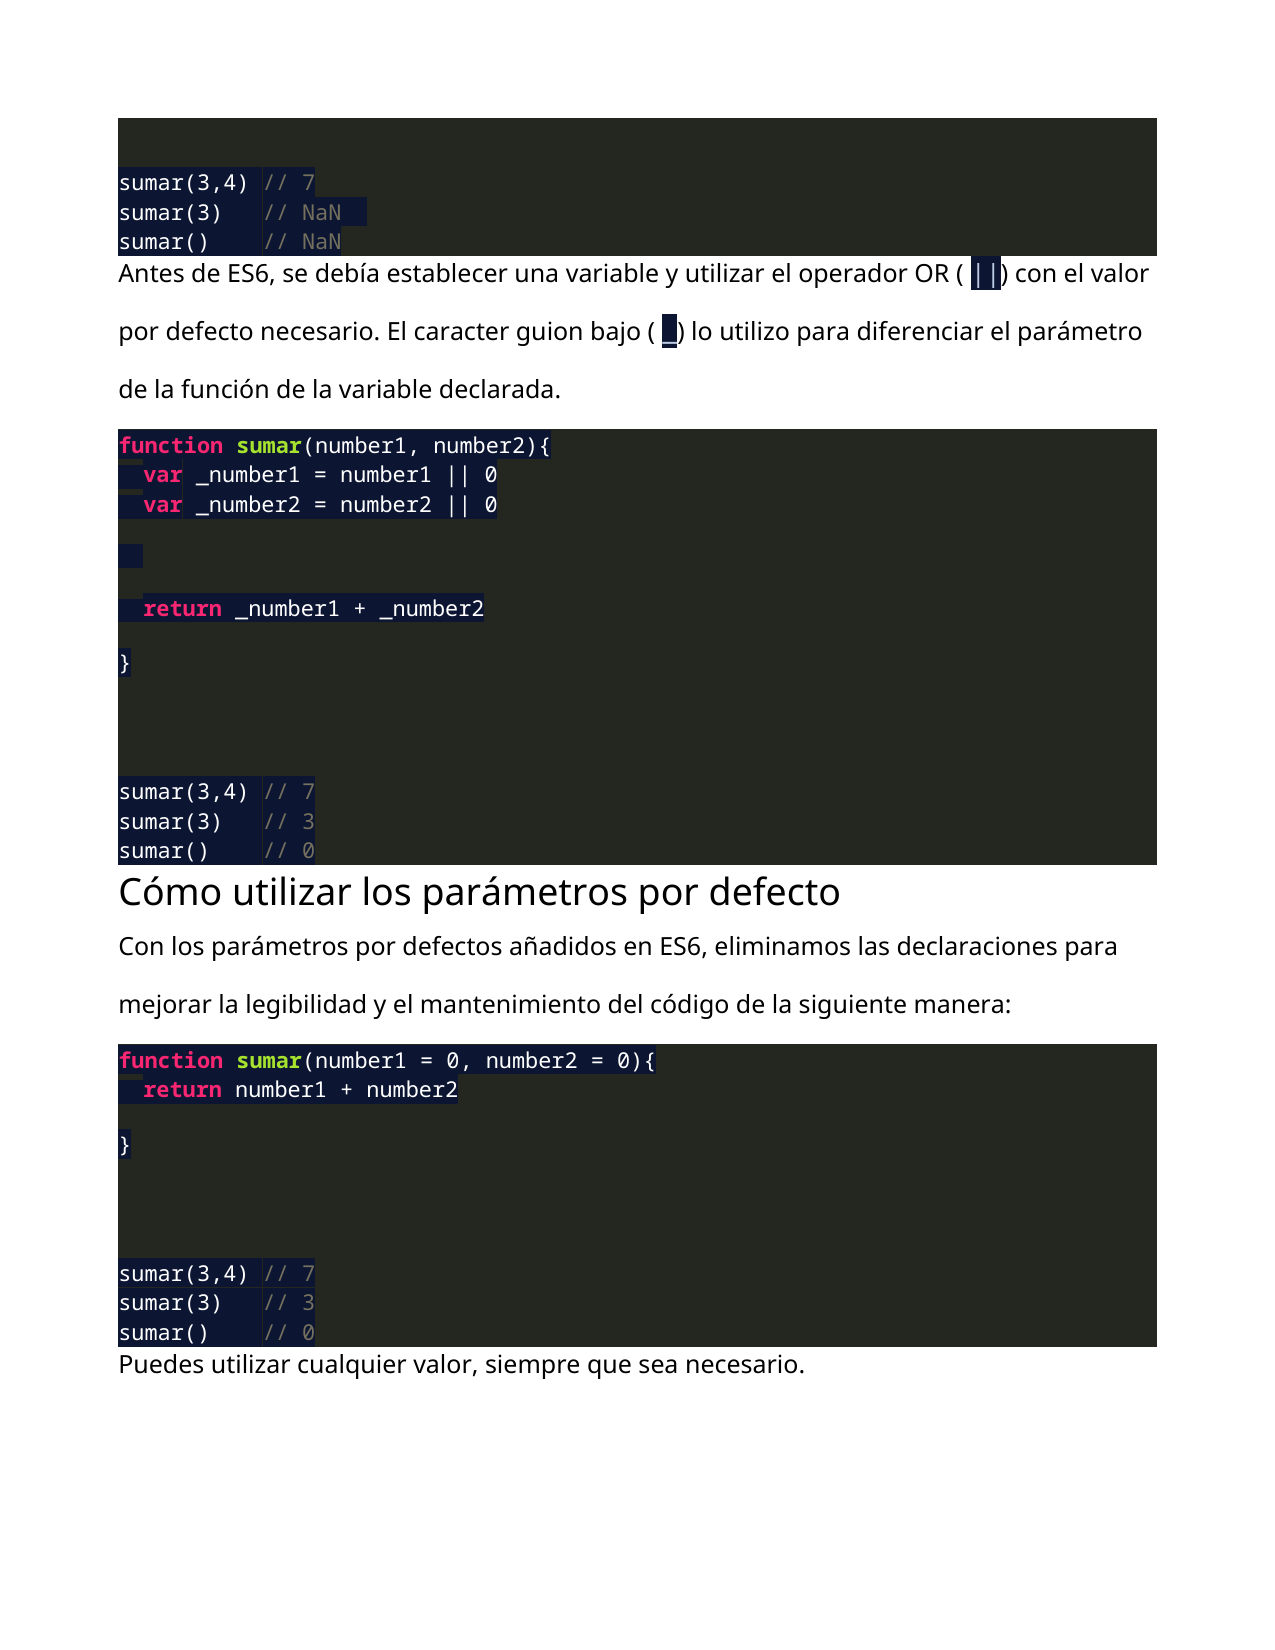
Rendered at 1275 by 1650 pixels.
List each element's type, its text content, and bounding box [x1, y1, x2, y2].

text sumar(3,4) // 7 [118, 1258, 1157, 1287]
text sumar(3) // 3 [118, 1287, 1157, 1317]
text sumar(3,4) // 7 [118, 776, 1157, 806]
text Puedes utilizar cualquier valor, siempre que sea necesario. [118, 1347, 1157, 1381]
text Con los parámetros por defectos añadidos en ES6, eliminamos las declaraciones para mejorar la legibilidad y el mantenimiento del código de la siguiente manera: [118, 929, 1157, 1021]
text return number1 + number2 [118, 1074, 1157, 1104]
text sumar(3) // 3 [118, 806, 1157, 835]
text } [118, 1129, 1157, 1159]
text sumar() // 0 [118, 835, 1157, 865]
text Antes de ES6, se debía establecer una variable y utilizar el operador OR ( ||) con el valor por defecto necesario. El caracter guion bajo ( _) lo utilizo para diferenciar el parámetro de la función de la variable declarada. [118, 256, 1157, 406]
text return _number1 + _number2 [118, 593, 1157, 622]
text sumar() // NaN [118, 226, 1157, 256]
subtitle Cómo utilizar los parámetros por defecto [118, 865, 1157, 916]
text function sumar(number1, number2){ [118, 429, 1157, 459]
text sumar(3,4) // 7 [118, 167, 1157, 197]
text sumar(3) // NaN [118, 197, 1157, 226]
text var _number1 = number1 || 0 [118, 459, 1157, 489]
text sumar() // 0 [118, 1317, 1157, 1347]
text var _number2 = number2 || 0 [118, 489, 1157, 519]
text } [118, 647, 1157, 677]
text function sumar(number1 = 0, number2 = 0){ [118, 1044, 1157, 1074]
